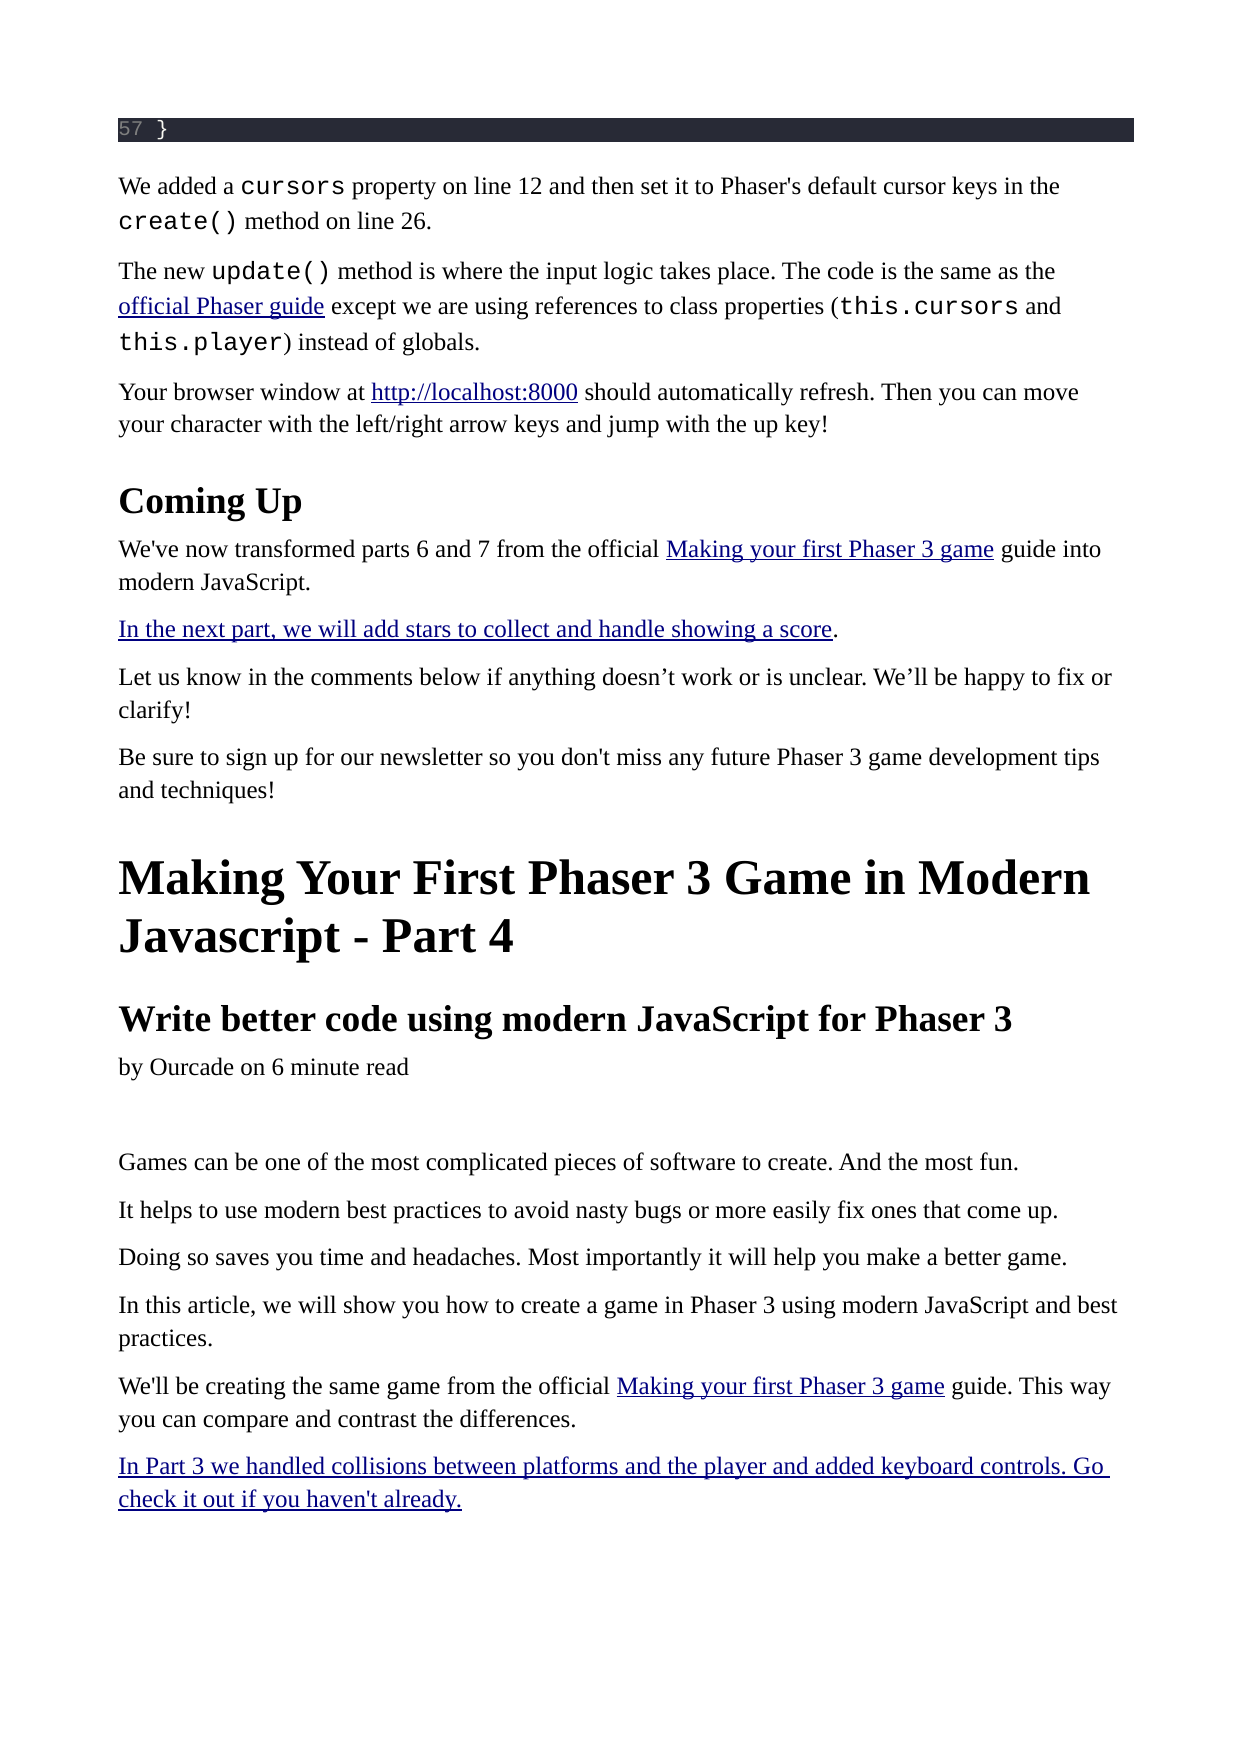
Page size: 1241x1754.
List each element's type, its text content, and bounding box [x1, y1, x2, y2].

text by Ourcade on 6 minute read [118, 1052, 1122, 1081]
text Doing so saves you time and headaches. Most importantly it will help you make a better game. [118, 1242, 1122, 1271]
text In this article, we will show you how to create a game in Phaser 3 using modern JavaScript and best practices. [118, 1290, 1122, 1352]
text In the next part, we will add stars to collect and handle showing a score. [118, 614, 1122, 643]
text Your browser window at http://localhost:8000 should automatically refresh. Then you can move your character with the left/right arrow keys and jump with the up key! 🎉 [118, 377, 1122, 438]
text We added a cursors property on line 12 and then set it to Phaser's default cursor keys in the create() method on line 26. [118, 171, 1122, 237]
subtitle Making Your First Phaser 3 Game in Modern Javascript - Part 4 [118, 848, 1122, 963]
text Let us know in the comments below if anything doesn’t work or is unclear. We’ll be happy to fix or clarify! [118, 662, 1122, 724]
text Games can be one of the most complicated pieces of software to create. And the most fun. [118, 1147, 1122, 1176]
text In Part 3 we handled collisions between platforms and the player and added keyboard controls. Go check it out if you haven't already. [118, 1451, 1122, 1513]
text We'll be creating the same game from the official Making your first Phaser 3 game guide. This way you can compare and contrast the differences. [118, 1371, 1122, 1432]
subtitle Write better code using modern JavaScript for Phaser 3 [118, 996, 1122, 1039]
text We've now transformed parts 6 and 7 from the official Making your first Phaser 3 game guide into modern JavaScript. [118, 534, 1122, 595]
subtitle Coming Up [118, 478, 1122, 521]
text Be sure to sign up for our newsletter so you don't miss any future Phaser 3 game development tips and techniques! [118, 742, 1122, 804]
text It helps to use modern best practices to avoid nasty bugs or more easily fix ones that come up. [118, 1195, 1122, 1224]
table_header import Phaser from 'phaser' // constants... export default class GameScene extends Phaser.Scene { constructor() { super('game-scene') this.player = undefined this.cursors = undefined } // preload()... create() { this.add.image(400, 300, 'sky') const platforms = this.createPlatforms() this.player = this.createPlayer() this.physics.add.collider(this.player, platforms) this.cursors = this.input.keyboard.createCursorKeys() } update() { if (this.cursors.left.isDown) { this.player.setVelocityX(-160) this.player.anims.play('left', true) } else if (this.cursors.right.isDown) { this.player.setVelocityX(160) this.player.anims.play('right', true) } else { this.player.setVelocityX(0) this.player.anims.play('turn') } if (this.cursors.up.isDown && this.player.body.touching.down) { this.player.setVelocityY(-330) } } // ... } [156, 142, 1134, 171]
text The new update() method is where the input logic takes place. The code is the same as the official Phaser guide except we are using references to class properties (this.cursors and this.player) instead of globals. [118, 256, 1122, 357]
